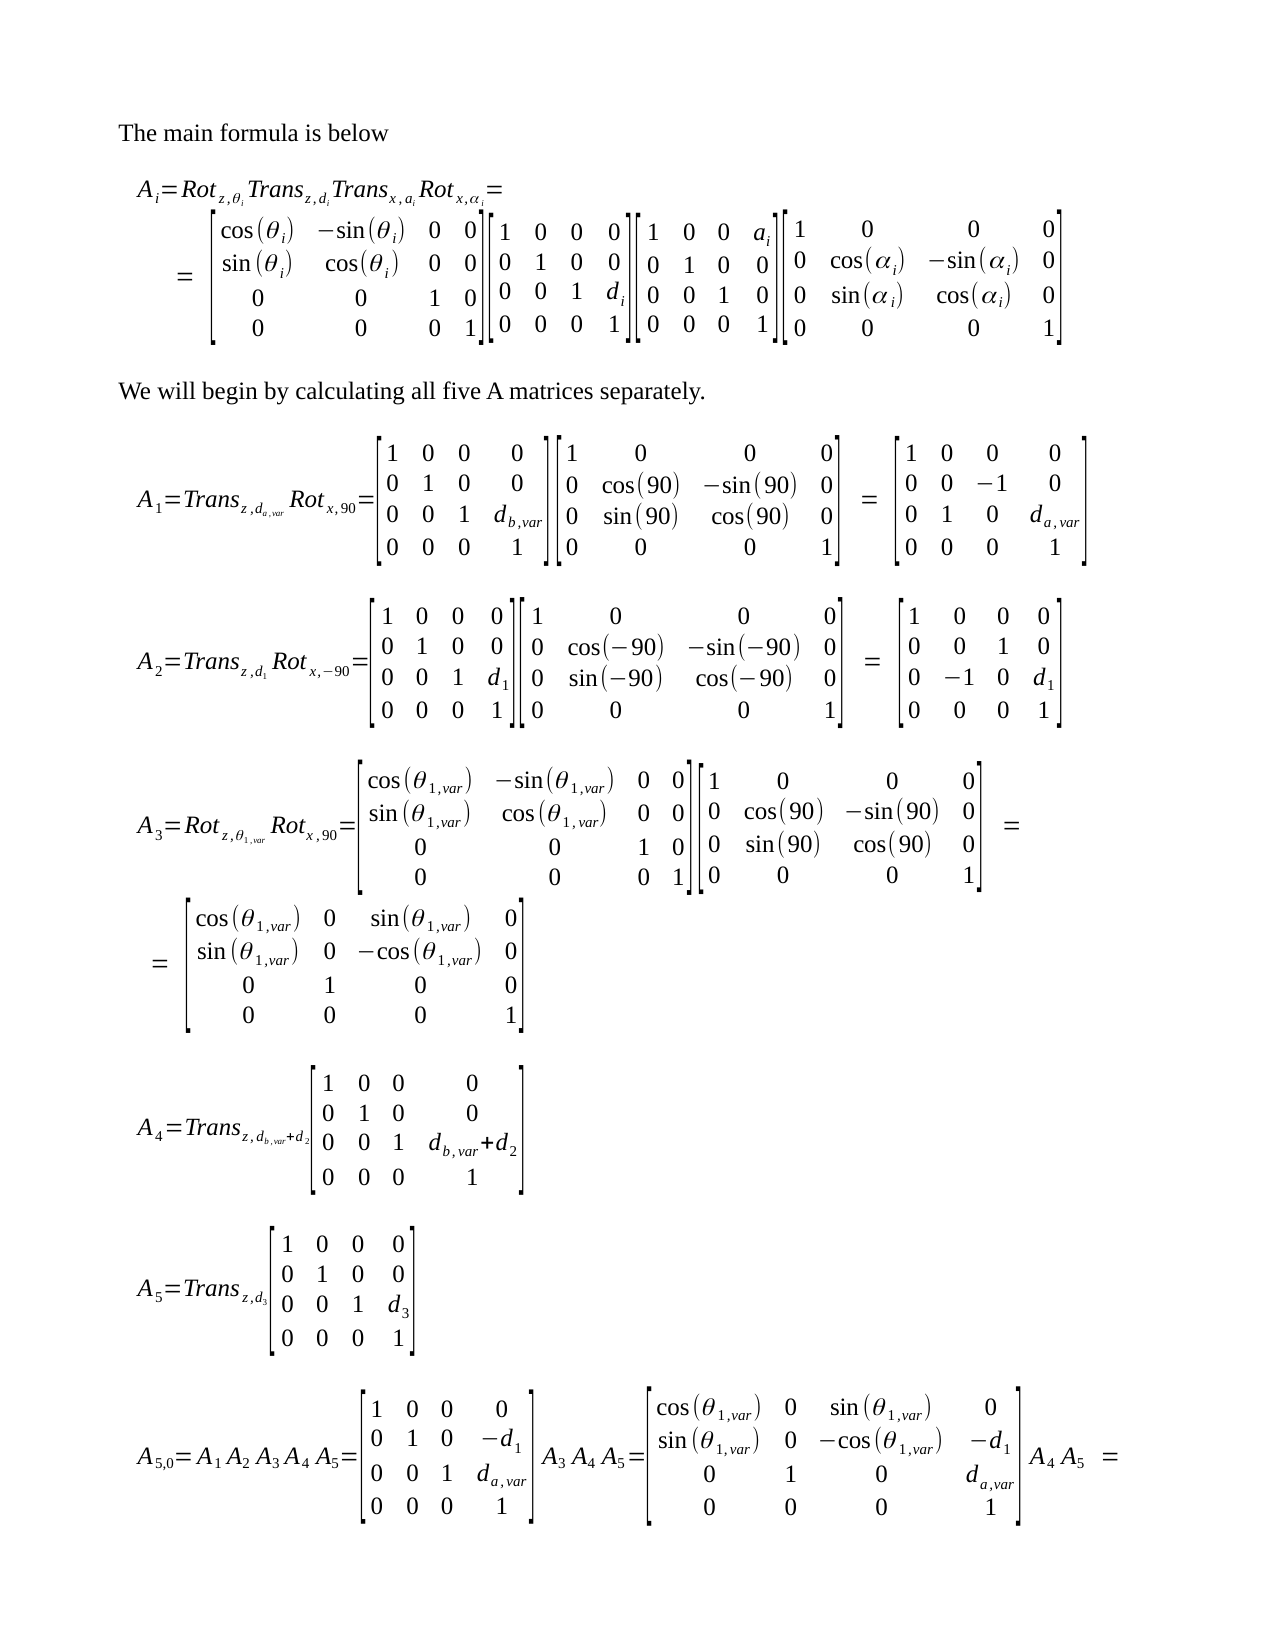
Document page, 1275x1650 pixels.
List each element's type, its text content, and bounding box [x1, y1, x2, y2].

text We will begin by calculating all five A matrices separately. [118, 376, 1157, 405]
text The main formula is below [118, 118, 1157, 147]
